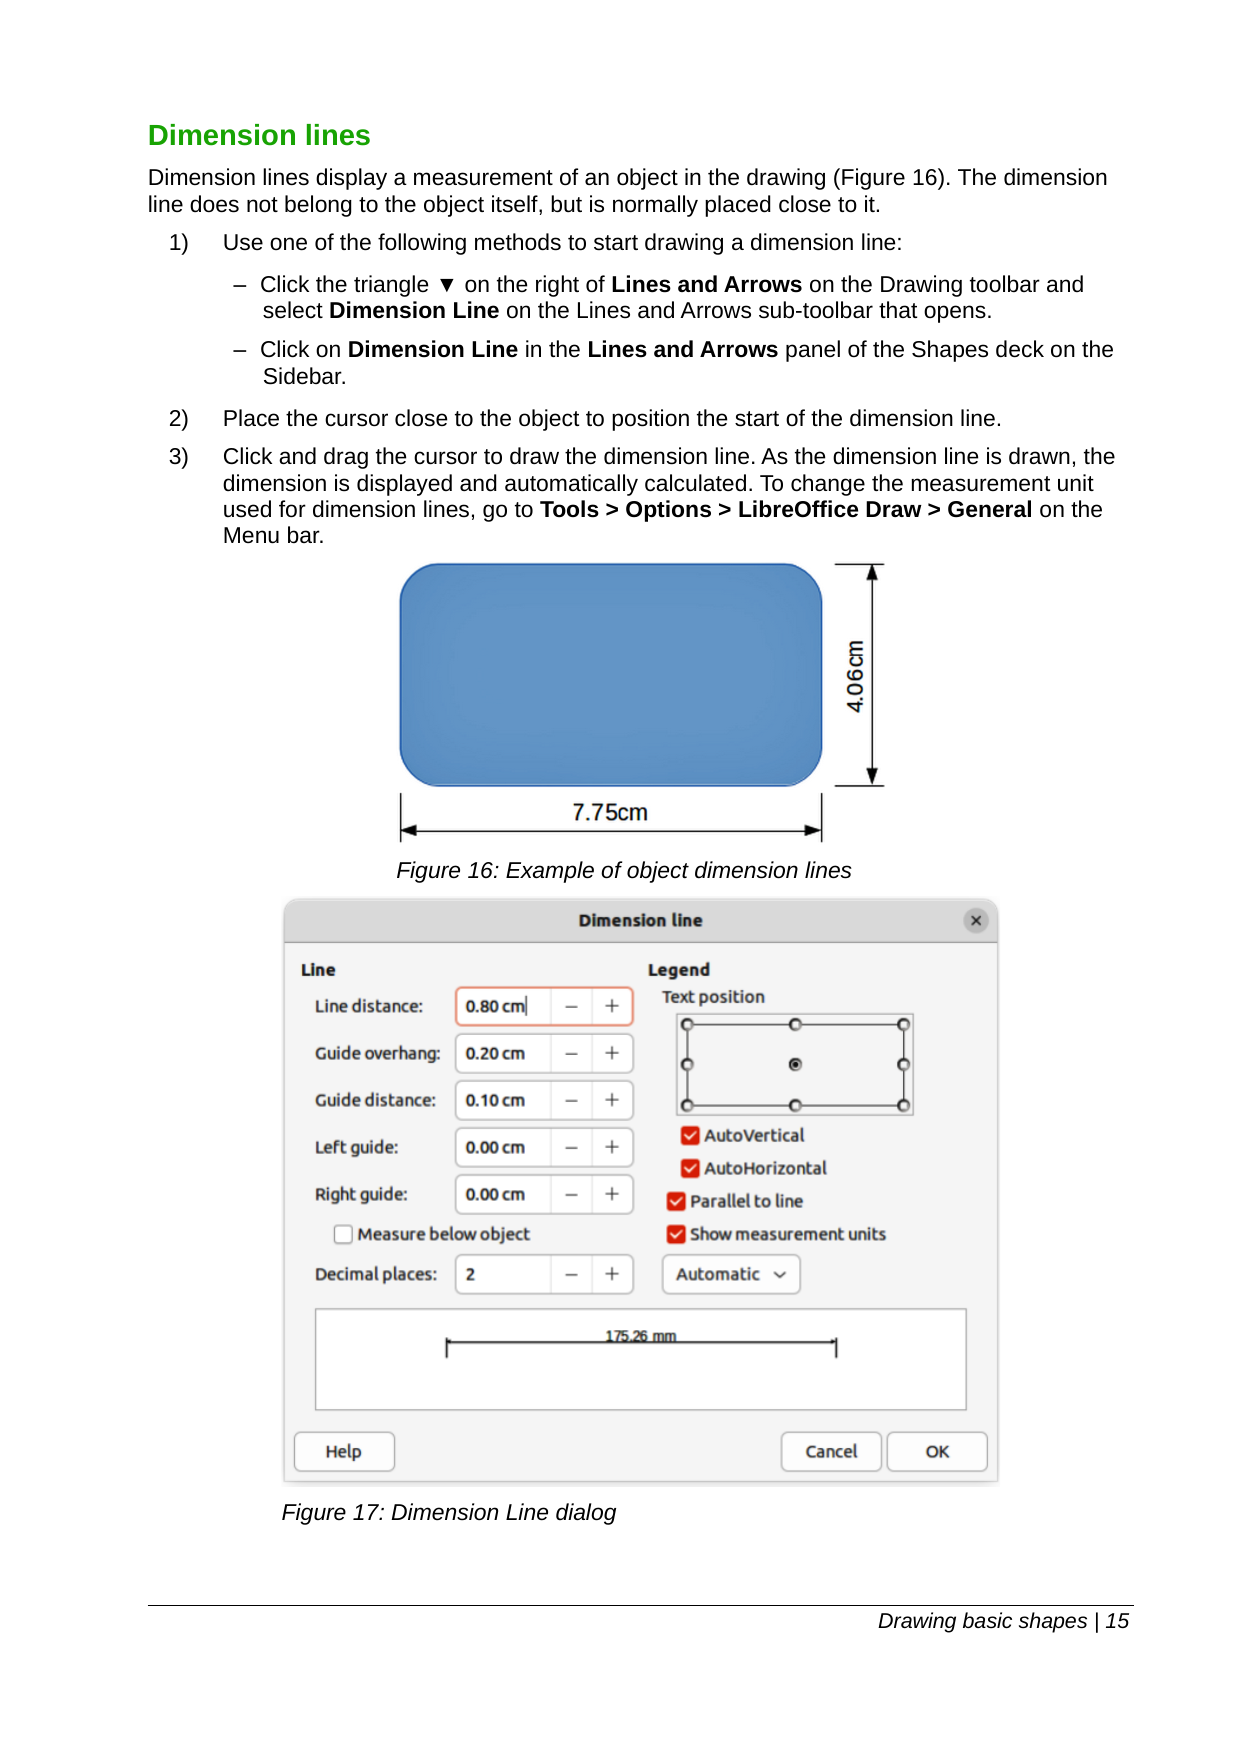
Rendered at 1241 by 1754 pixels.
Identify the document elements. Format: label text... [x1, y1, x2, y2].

list Click the triangle ▼ on the right of Lines and Arrows on the Drawing toolbar and select Dimension Line on the Lines and Arrows sub-toolbar that opens. [230, 268, 1134, 324]
text Dimension lines display a measurement of an object in the drawing (Figure 16). The dimension line does not belong to the object itself, but is normally placed close to it. [148, 164, 1134, 217]
picture [396, 561, 886, 845]
subtitle Dimension lines [148, 118, 1134, 152]
picture [281, 896, 1001, 1487]
text Figure 16: Example of object dimension lines [396, 857, 886, 884]
list Click on Dimension Line in the Lines and Arrows panel of the Shapes deck on the Sidebar. [230, 333, 1134, 392]
list Use one of the following methods to start drawing a dimension line: [189, 229, 1134, 256]
list Place the cursor close to the object to position the start of the dimension line. [189, 404, 1134, 431]
text Figure 17: Dimension Line dialog [281, 1499, 1000, 1526]
list Click and drag the cursor to draw the dimension line. As the dimension line is drawn, the dimension is displayed and automatically calculated. To change the measurement unit used for dimension lines, go to Tools > Options > LibreOffice Draw > General on the Menu bar. [189, 443, 1134, 549]
